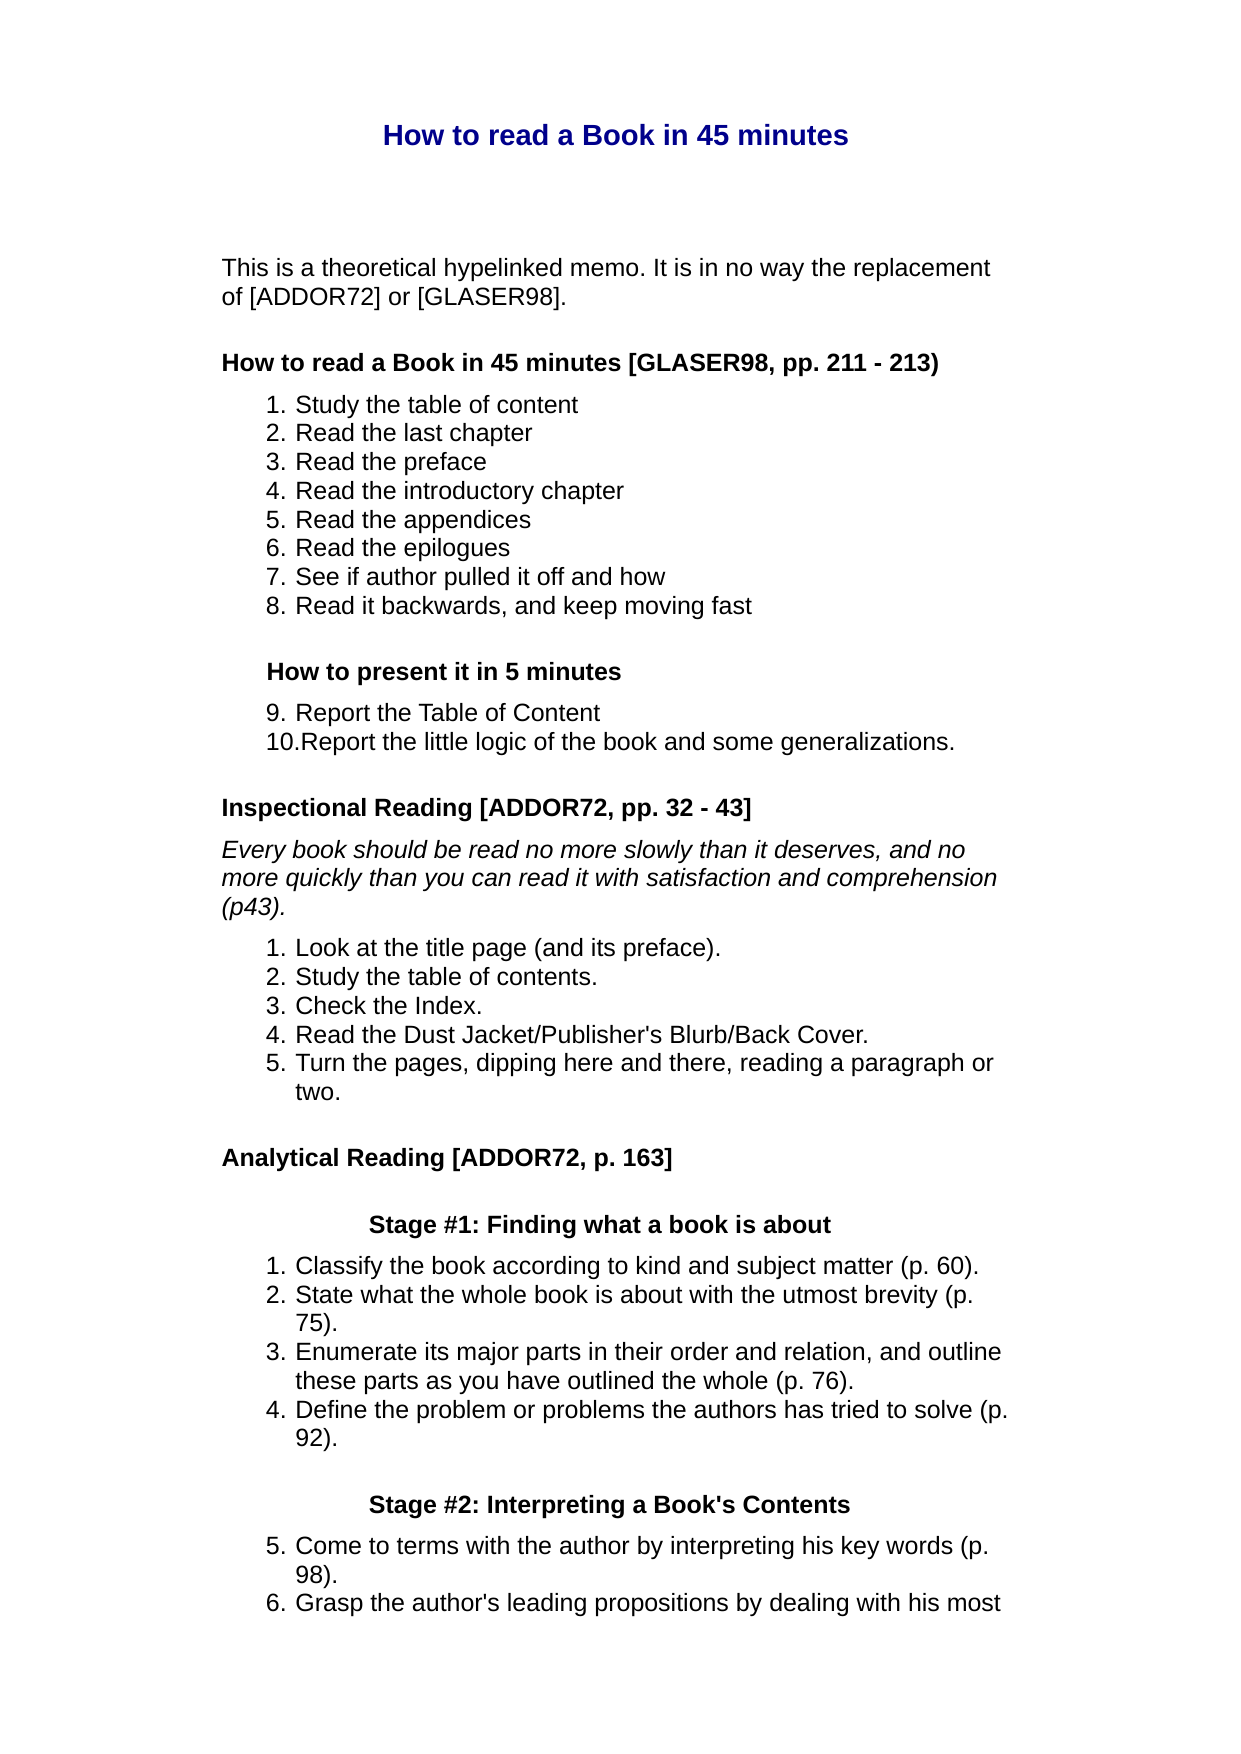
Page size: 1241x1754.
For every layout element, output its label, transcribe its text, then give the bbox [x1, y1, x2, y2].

table_header This is a theoretical hypelinked memo. It is in no way the replacement of [ADDOR72] or [GLASER98]. How to read a Book in 45 minutes [GLASER98, pp. 211 - 213) Study the table of content Read the last chapter Read the preface Read the introductory chapter Read the appendices Read the epilogues See if author pulled it off and how Read it backwards, and keep moving fast How to present it in 5 minutes Report the Table of Content Report the little logic of the book and some generalizations. Inspectional Reading [ADDOR72, pp. 32 - 43] Every book should be read no more slowly than it deserves, and no more quickly than you can read it with satisfaction and comprehension (p43). Look at the title page (and its preface). Study the table of contents. Check the Index. Read the Dust Jacket/Publisher's Blurb/Back Cover. Turn the pages, dipping here and there, reading a paragraph or two. Analytical Reading [ADDOR72, p. 163] Stage #1: Finding what a book is about Classify the book according to kind and subject matter (p. 60). State what the whole book is about with the utmost brevity (p. 75). Enumerate its major parts in their order and relation, and outline these parts as you have outlined the whole (p. 76). Define the problem or problems the authors has tried to solve (p. 92). Stage #2: Interpreting a Book's Contents Come to terms with the author by interpreting his key words (p. 98). Grasp the author's leading propositions by dealing with his most important sentences (p. 120). Know the author's arguments, by finding them in, or constructing them out of, sequences of sentences (pp. 120, 129). Determine which of his problems the author has solved, and which he has not; and of the latter, decide which the author knew he had failed to solve (p. 135). Stage #3: General Maxims of Intellectual Etiquette Do not say you agree, disagree, or suspend judgment, until you can say "I understand" (p. 142). Do not disagree disputatiously or contenttiously (p 145). Demonstrate that you recognize the difference between knowledge and mere personal opinion by presenting good reasons for any critical judgment you make (p. 150). Special Criteria for Points of Criticisn Show wherein the author is uninformed, misinformed, illogical, and the author's analysis is incomplete. Four ways of Words in a Dictionary (p. 180) Words are physical things. Words are parts of speech. Words are signs. Words are conventional. Four ways of Facts in a Encyclopedia (p. 185) Facts are propositions. Facts are TRUE propositions. Facts are reflections of reality. Facts are for some extent conventional. Practical Books (p. 193) Practical books can never solve the practical problems with which it is concerned. A practical problem can only be solved by action itself Other Books History (p. 234), Science and Mathematics (p. 255), Philosopphy (p. 270), Social Science (p. 296). [219, 250, 1022, 1620]
text How to read a Book in 45 minutes [118, 118, 1122, 152]
